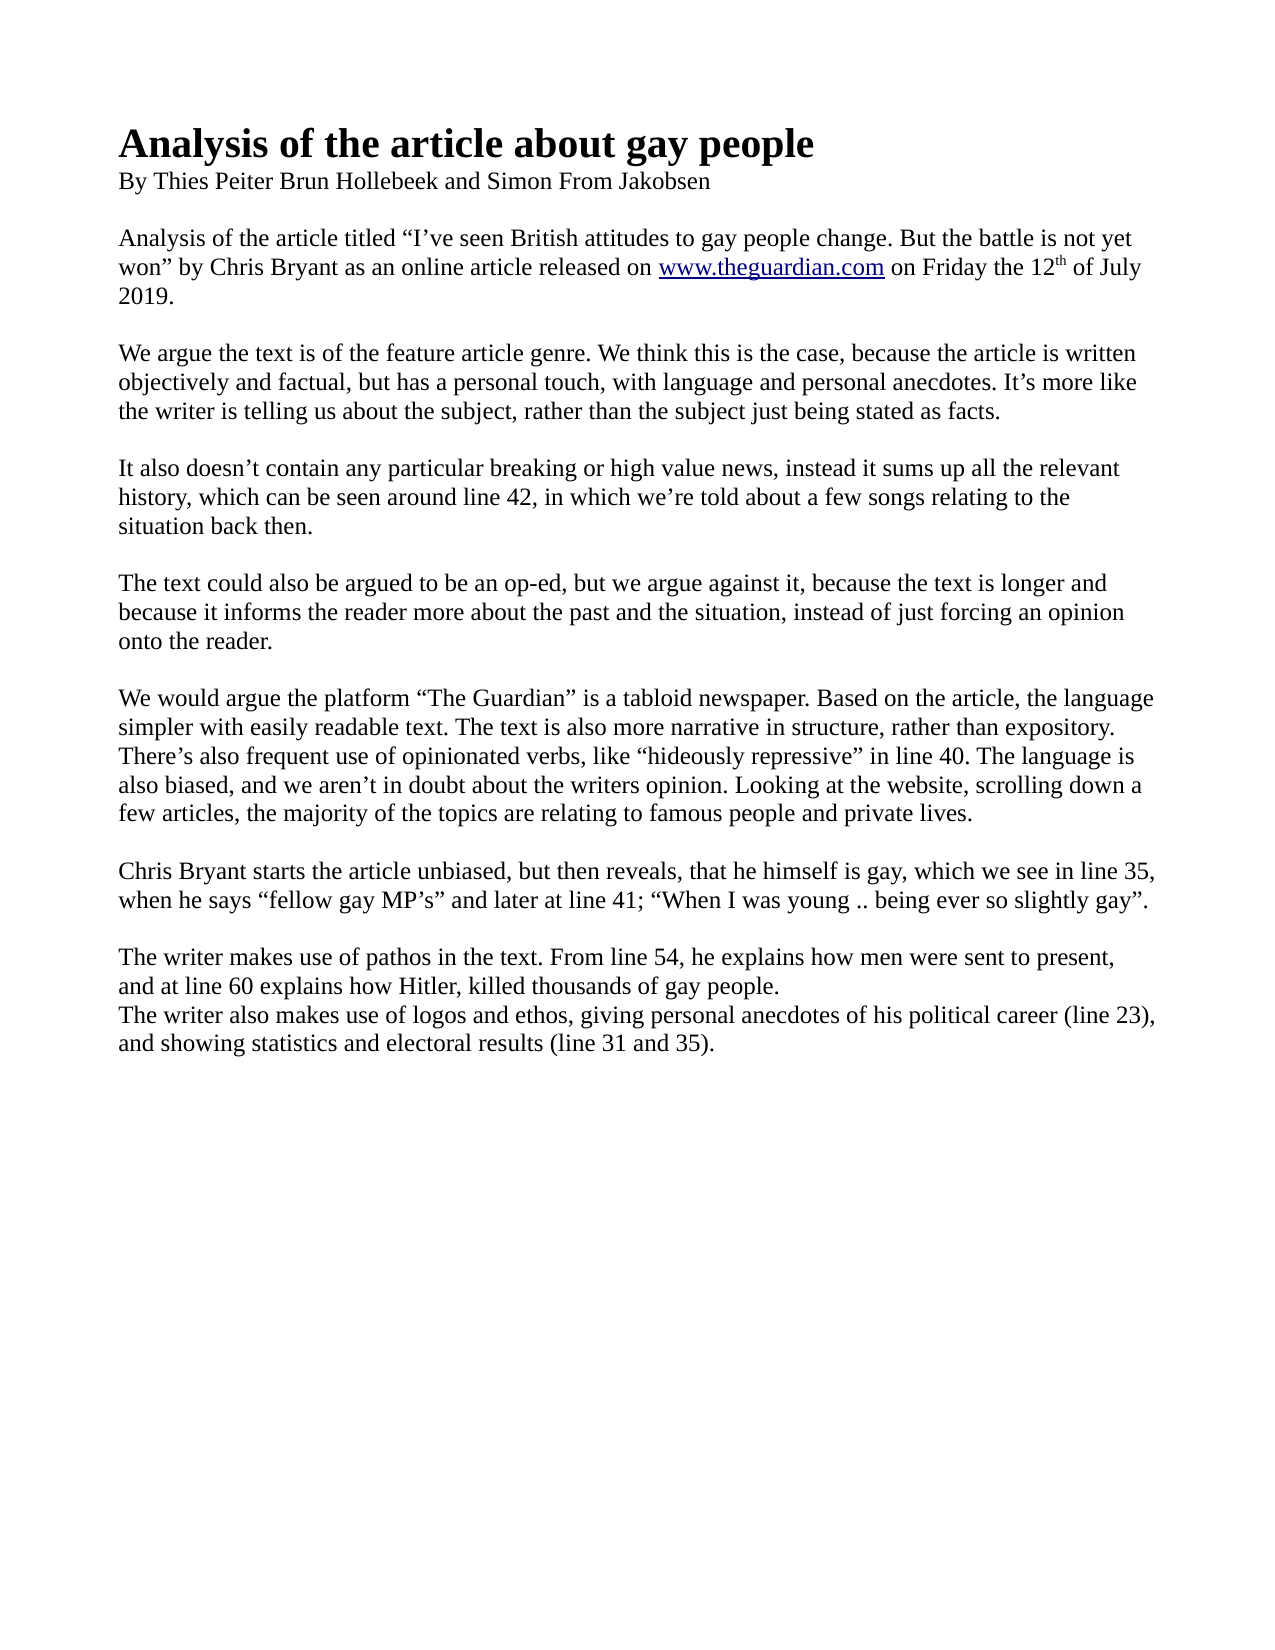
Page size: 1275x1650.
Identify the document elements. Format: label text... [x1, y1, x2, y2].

text It also doesn’t contain any particular breaking or high value news, instead it sums up all the relevant history, which can be seen around line 42, in which we’re told about a few songs relating to the situation back then. [118, 453, 1157, 540]
text We would argue the platform “The Guardian” is a tabloid newspaper. Based on the article, the language simpler with easily readable text. The text is also more narrative in structure, rather than expository. There’s also frequent use of opinionated verbs, like “hideously repressive” in line 40. The language is also biased, and we aren’t in doubt about the writers opinion. Looking at the website, scrolling down a few articles, the majority of the topics are relating to famous people and private lives. [118, 683, 1157, 827]
text The writer makes use of pathos in the text. From line 54, he explains how men were sent to present, and at line 60 explains how Hitler, killed thousands of gay people. [118, 942, 1157, 1000]
text Analysis of the article titled “I’ve seen British attitudes to gay people change. But the battle is not yet won” by Chris Bryant as an online article released on www.theguardian.com on Friday the 12th of July 2019. [118, 223, 1157, 310]
text By Thies Peiter Brun Hollebeek and Simon From Jakobsen [118, 166, 1157, 195]
text We argue the text is of the feature article genre. We think this is the case, because the article is written objectively and factual, but has a personal touch, with language and personal anecdotes. It’s more like the writer is telling us about the subject, rather than the subject just being stated as facts. [118, 338, 1157, 425]
text The text could also be argued to be an op-ed, but we argue against it, because the text is longer and because it informs the reader more about the past and the situation, instead of just forcing an opinion onto the reader. [118, 568, 1157, 655]
text Analysis of the article about gay people [118, 118, 1157, 166]
text The writer also makes use of logos and ethos, giving personal anecdotes of his political career (line 23), and showing statistics and electoral results (line 31 and 35). [118, 1000, 1157, 1057]
text Chris Bryant starts the article unbiased, but then reveals, that he himself is gay, which we see in line 35, when he says “fellow gay MP’s” and later at line 41; “When I was young .. being ever so slightly gay”. [118, 856, 1157, 913]
